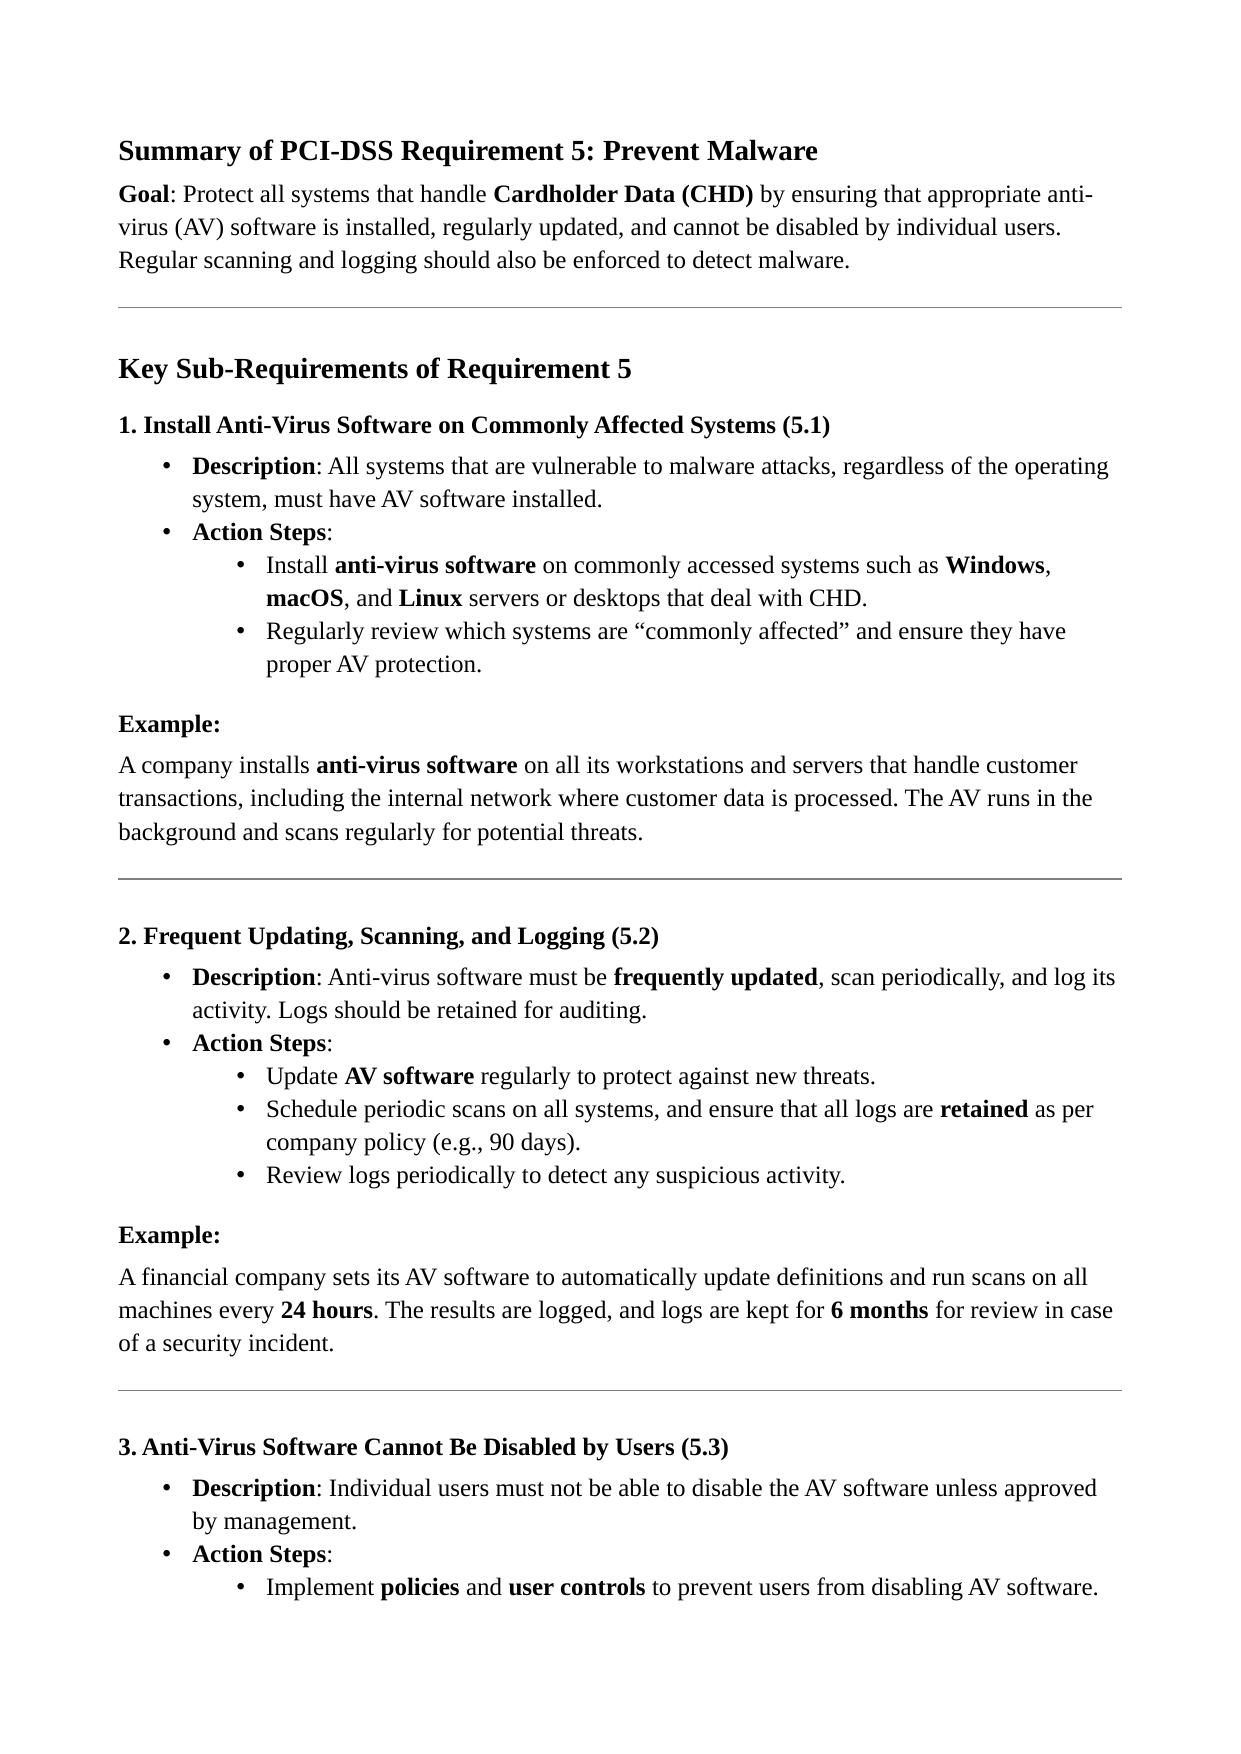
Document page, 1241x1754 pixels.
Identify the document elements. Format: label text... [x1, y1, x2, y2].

text Goal: Protect all systems that handle Cardholder Data (CHD) by ensuring that appropriate anti-virus (AV) software is installed, regularly updated, and cannot be disabled by individual users. Regular scanning and logging should also be enforced to detect malware. [118, 179, 1122, 273]
list Schedule periodic scans on all systems, and ensure that all logs are retained as per company policy (e.g., 90 days). [236, 1094, 1122, 1156]
subtitle 3. Anti-Virus Software Cannot Be Disabled by Users (5.3) [118, 1432, 1122, 1461]
subtitle 1. Install Anti-Virus Software on Commonly Affected Systems (5.1) [118, 410, 1122, 438]
list Description: All systems that are vulnerable to malware attacks, regardless of the operating system, must have AV software installed. [162, 451, 1122, 513]
list Action Steps: [162, 1028, 1122, 1057]
text A company installs anti-virus software on all its workstations and servers that handle customer transactions, including the internal network where customer data is processed. The AV runs in the background and scans regularly for potential threats. [118, 751, 1122, 845]
list Description: Individual users must not be able to disable the AV software unless approved by management. [162, 1473, 1122, 1535]
list Review logs periodically to detect any suspicious activity. [236, 1160, 1122, 1189]
list Implement policies and user controls to prevent users from disabling AV software. [236, 1572, 1122, 1601]
subtitle Summary of PCI-DSS Requirement 5: Prevent Malware [118, 133, 1122, 166]
list Action Steps: [162, 1539, 1122, 1568]
list Install anti-virus software on commonly accessed systems such as Windows, macOS, and Linux servers or desktops that deal with CHD. [236, 550, 1122, 612]
list Regularly review which systems are “commonly affected” and ensure they have proper AV protection. [236, 616, 1122, 678]
subtitle Example: [118, 1220, 1122, 1249]
subtitle 2. Frequent Updating, Scanning, and Logging (5.2) [118, 921, 1122, 950]
list Description: Anti-virus software must be frequently updated, scan periodically, and log its activity. Logs should be retained for auditing. [162, 962, 1122, 1024]
list Update AV software regularly to protect against new threats. [236, 1061, 1122, 1090]
subtitle Example: [118, 709, 1122, 738]
text A financial company sets its AV software to automatically update definitions and run scans on all machines every 24 hours. The results are logged, and logs are kept for 6 months for review in case of a security incident. [118, 1262, 1122, 1356]
list Action Steps: [162, 517, 1122, 546]
subtitle Key Sub-Requirements of Requirement 5 [118, 351, 1122, 385]
